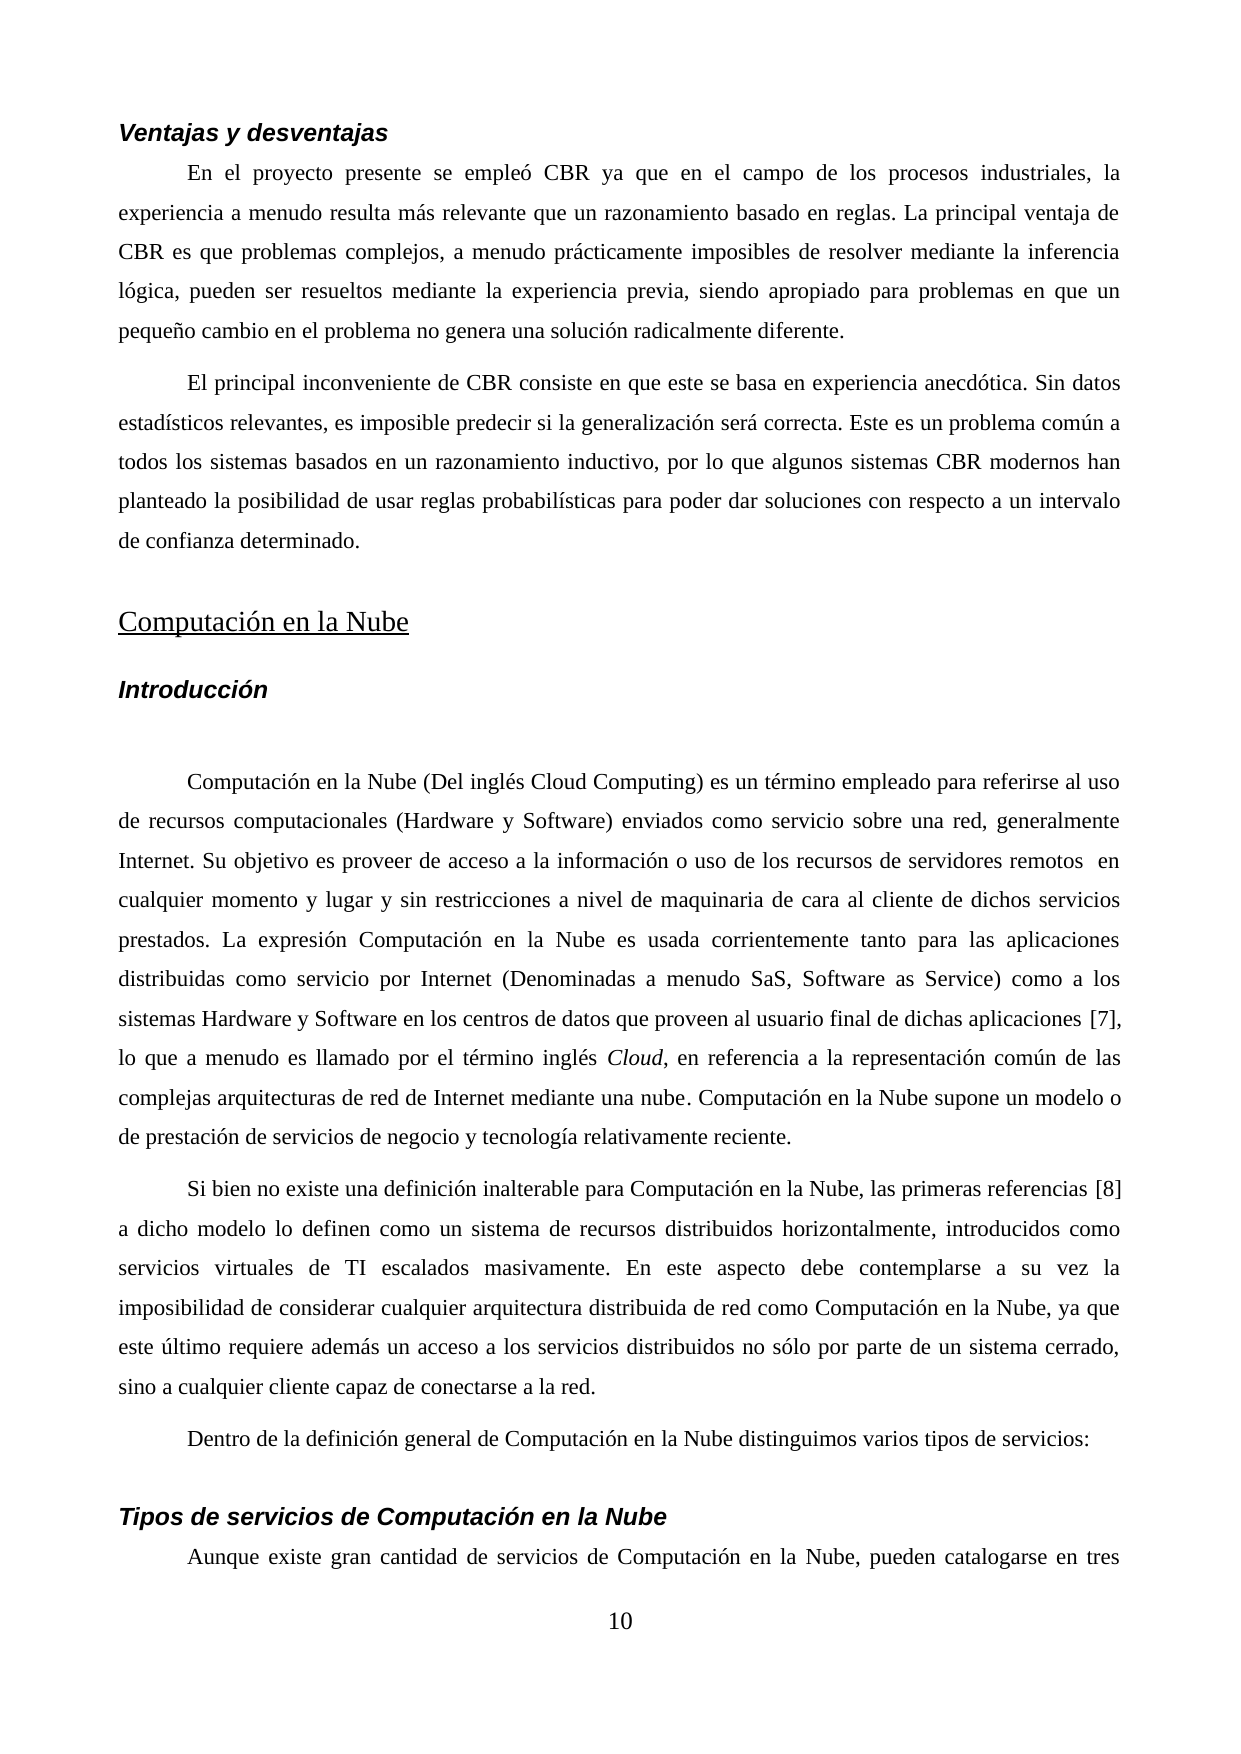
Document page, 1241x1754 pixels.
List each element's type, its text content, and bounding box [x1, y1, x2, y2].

subtitle Tipos de servicios de Computación en la Nube [118, 1502, 1122, 1530]
text En el proyecto presente se empleó CBR ya que en el campo de los procesos industriales, la experiencia a menudo resulta más relevante que un razonamiento basado en reglas. La principal ventaja de CBR es que problemas complejos, a menudo prácticamente imposibles de resolver mediante la inferencia lógica, pueden ser resueltos mediante la experiencia previa, siendo apropiado para problemas en que un pequeño cambio en el problema no genera una solución radicalmente diferente. [118, 159, 1122, 343]
text El principal inconveniente de CBR consiste en que este se basa en experiencia anecdótica. Sin datos estadísticos relevantes, es imposible predecir si la generalización será correcta. Este es un problema común a todos los sistemas basados en un razonamiento inductivo, por lo que algunos sistemas CBR modernos han planteado la posibilidad de usar reglas probabilísticas para poder dar soluciones con respecto a un intervalo de confianza determinado. [118, 369, 1122, 553]
subtitle Computación en la Nube [118, 604, 1122, 637]
text Dentro de la definición general de Computación en la Nube distinguimos varios tipos de servicios: [118, 1425, 1122, 1451]
subtitle Ventajas y desventajas [118, 118, 1122, 147]
text Si bien no existe una definición inalterable para Computación en la Nube, las primeras referencias [8] a dicho modelo lo definen como un sistema de recursos distribuidos horizontalmente, introducidos como servicios virtuales de TI escalados masivamente. En este aspecto debe contemplarse a su vez la imposibilidad de considerar cualquier arquitectura distribuida de red como Computación en la Nube, ya que este último requiere además un acceso a los servicios distribuidos no sólo por parte de un sistema cerrado, sino a cualquier cliente capaz de conectarse a la red. [118, 1175, 1122, 1399]
text Computación en la Nube (Del inglés Cloud Computing) es un término empleado para referirse al uso de recursos computacionales (Hardware y Software) enviados como servicio sobre una red, generalmente Internet. Su objetivo es proveer de acceso a la información o uso de los recursos de servidores remotos en cualquier momento y lugar y sin restricciones a nivel de maquinaria de cara al cliente de dichos servicios prestados. La expresión Computación en la Nube es usada corrientemente tanto para las aplicaciones distribuidas como servicio por Internet (Denominadas a menudo SaS, Software as Service) como a los sistemas Hardware y Software en los centros de datos que proveen al usuario final de dichas aplicaciones [7], lo que a menudo es llamado por el término inglés Cloud, en referencia a la representación común de las complejas arquitecturas de red de Internet mediante una nube. Computación en la Nube supone un modelo o de prestación de servicios de negocio y tecnología relativamente reciente. [118, 768, 1122, 1150]
text Aunque existe gran cantidad de servicios de Computación en la Nube, pueden catalogarse en tres [118, 1543, 1122, 1569]
subtitle Introducción [118, 675, 1122, 703]
